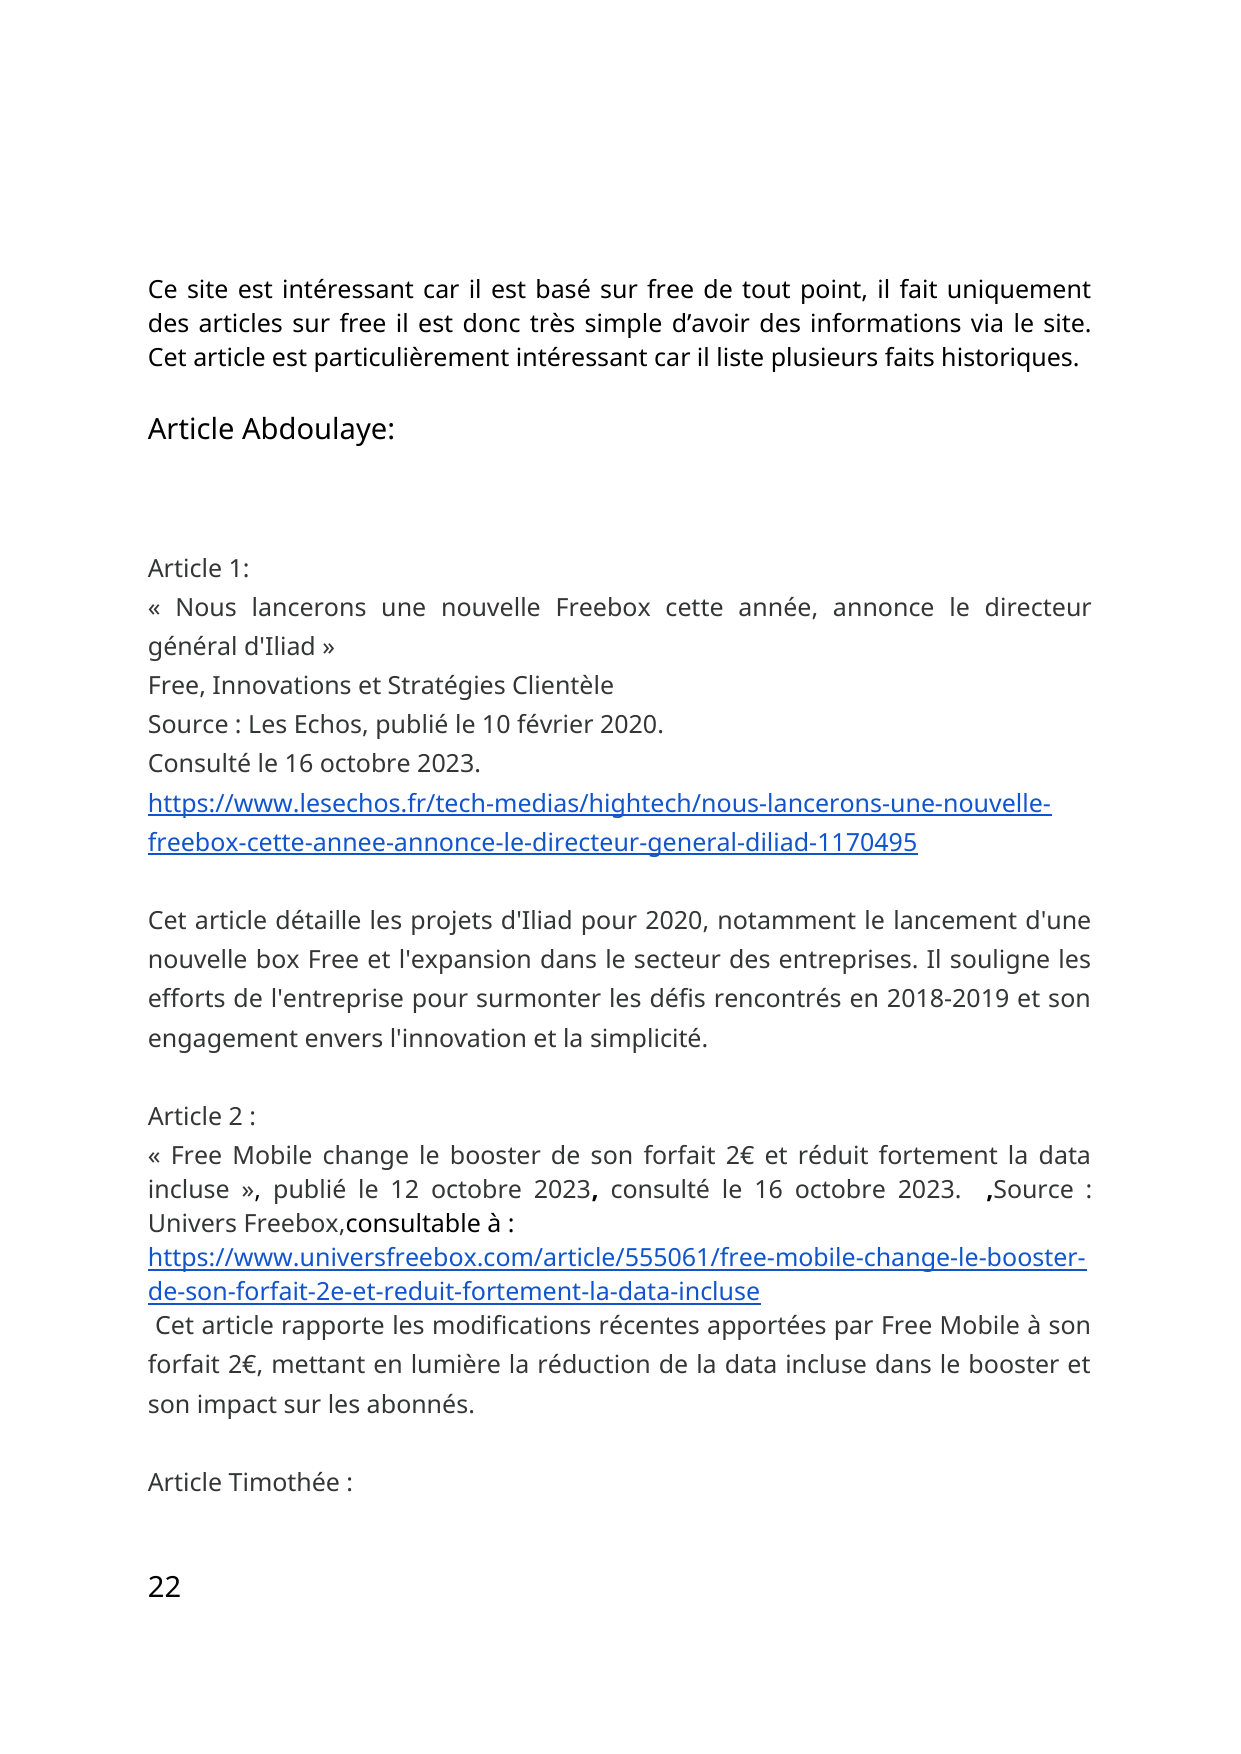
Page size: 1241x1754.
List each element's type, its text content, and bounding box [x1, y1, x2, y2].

text Free, Innovations et Stratégies Clientèle [148, 668, 1093, 702]
text Source : Les Echos, publié le 10 février 2020. [148, 707, 1093, 741]
text Article Timothée : [148, 1465, 1093, 1499]
text Article 2 : [148, 1098, 1093, 1133]
text Article Abdoulaye: [148, 408, 1093, 448]
text « Nous lancerons une nouvelle Freebox cette année, annonce le directeur général d'Iliad » [148, 589, 1093, 663]
text https://www.lesechos.fr/tech-medias/hightech/nous-lancerons-une-nouvelle-freebox-cette-annee-annonce-le-directeur-general-diliad-1170495 [148, 785, 1093, 858]
text Cet article détaille les projets d'Iliad pour 2020, notamment le lancement d'une nouvelle box Free et l'expansion dans le secteur des entreprises. Il souligne les efforts de l'entreprise pour surmonter les défis rencontrés en 2018-2019 et son engagement envers l'innovation et la simplicité. [148, 903, 1093, 1054]
text https://www.universfreebox.com/article/555061/free-mobile-change-le-booster-de-son-forfait-2e-et-reduit-fortement-la-data-incluse [148, 1240, 1093, 1308]
text « Free Mobile change le booster de son forfait 2€ et réduit fortement la data incluse », publié le 12 octobre 2023, consulté le 16 octobre 2023. ,Source : Univers Freebox,consultable à : [148, 1138, 1093, 1240]
text Article 1: [148, 550, 1093, 584]
text Ce site est intéressant car il est basé sur free de tout point, il fait uniquement des articles sur free il est donc très simple d’avoir des informations via le site. Cet article est particulièrement intéressant car il liste plusieurs faits historiques. [148, 272, 1093, 374]
text Cet article rapporte les modifications récentes apportées par Free Mobile à son forfait 2€, mettant en lumière la réduction de la data incluse dans le booster et son impact sur les abonnés. [148, 1308, 1093, 1420]
text Consulté le 16 octobre 2023. [148, 746, 1093, 780]
